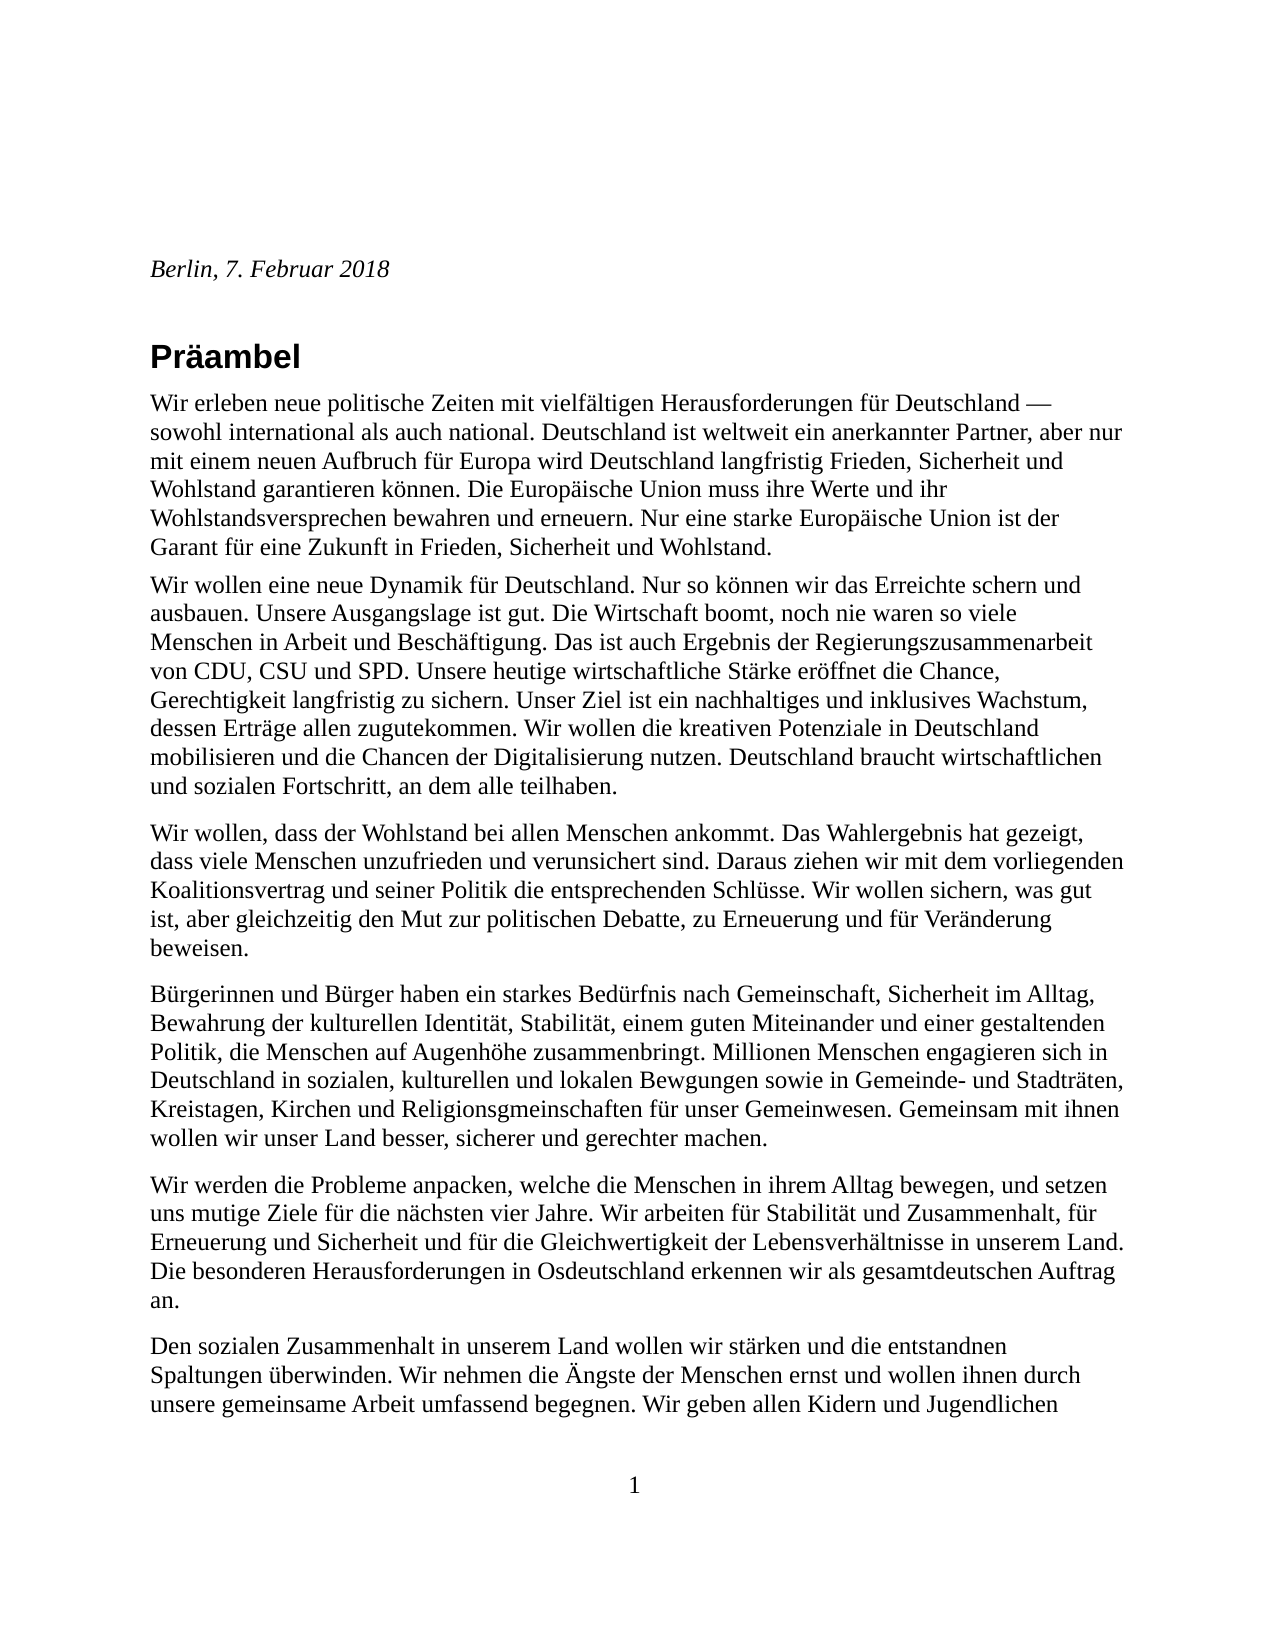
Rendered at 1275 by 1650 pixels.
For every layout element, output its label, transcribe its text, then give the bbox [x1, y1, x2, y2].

text Wir wollen eine neue Dynamik für Deutschland. Nur so können wir das Erreichte schern und ausbauen. Unsere Ausgangslage ist gut. Die Wirtschaft boomt, noch nie waren so viele Menschen in Arbeit und Beschäftigung. Das ist auch Ergebnis der Regierungszusammenarbeit von CDU, CSU und SPD. Unsere heutige wirtschaftliche Stärke eröffnet die Chance, Gerechtigkeit langfristig zu sichern. Unser Ziel ist ein nachhaltiges und inklusives Wachstum, dessen Erträge allen zugutekommen. Wir wollen die kreativen Potenziale in Deutschland mobilisieren und die Chancen der Digitalisierung nutzen. Deutschland braucht wirtschaftlichen und sozialen Fortschritt, an dem alle teilhaben. [150, 570, 1125, 800]
text Wir erleben neue politische Zeiten mit vielfältigen Herausforderungen für Deutschland — sowohl international als auch national. Deutschland ist weltweit ein anerkannter Partner, aber nur mit einem neuen Aufbruch für Europa wird Deutschland langfristig Frieden, Sicherheit und Wohlstand garantieren können. Die Europäische Union muss ihre Werte und ihr Wohlstandsversprechen bewahren und erneuern. Nur eine starke Europäische Union ist der Garant für eine Zukunft in Frieden, Sicherheit und Wohlstand. [150, 388, 1125, 561]
text Wir werden die Probleme anpacken, welche die Menschen in ihrem Alltag bewegen, und setzen uns mutige Ziele für die nächsten vier Jahre. Wir arbeiten für Stabilität und Zusammenhalt, für Erneuerung und Sicherheit und für die Gleichwertigkeit der Lebensverhältnisse in unserem Land. Die besonderen Herausforderungen in Osdeutschland erkennen wir als gesamtdeutschen Auftrag an. [150, 1170, 1125, 1313]
text Wir wollen, dass der Wohlstand bei allen Menschen ankommt. Das Wahlergebnis hat gezeigt, dass viele Menschen unzufrieden und verunsichert sind. Daraus ziehen wir mit dem vorliegenden Koalitionsvertrag und seiner Politik die entsprechenden Schlüsse. Wir wollen sichern, was gut ist, aber gleichzeitig den Mut zur politischen Debatte, zu Erneuerung und für Veränderung beweisen. [150, 818, 1125, 961]
text Berlin, 7. Februar 2018 [150, 254, 1125, 283]
text Den sozialen Zusammenhalt in unserem Land wollen wir stärken und die entstandnen Spaltungen überwinden. Wir nehmen die Ängste der Menschen ernst und wollen ihnen durch unsere gemeinsame Arbeit umfassend begegnen. Wir geben allen Kidern und Jugendlichen [150, 1331, 1125, 1418]
subtitle Präambel [150, 337, 1125, 376]
title Ein neuer Aufbruch für Europa Eine neue Dynamik für Deutschland Ein neuer Zusammenhalt für unser Land [150, 175, 1125, 242]
text Bürgerinnen und Bürger haben ein starkes Bedürfnis nach Gemeinschaft, Sicherheit im Alltag, Bewahrung der kulturellen Identität, Stabilität, einem guten Miteinander und einer gestaltenden Politik, die Menschen auf Augenhöhe zusammenbringt. Millionen Menschen engagieren sich in Deutschland in sozialen, kulturellen und lokalen Bewgungen sowie in Gemeinde- und Stadträten, Kreistagen, Kirchen und Religionsgmeinschaften für unser Gemeinwesen. Gemeinsam mit ihnen wollen wir unser Land besser, sicherer und gerechter machen. [150, 979, 1125, 1152]
